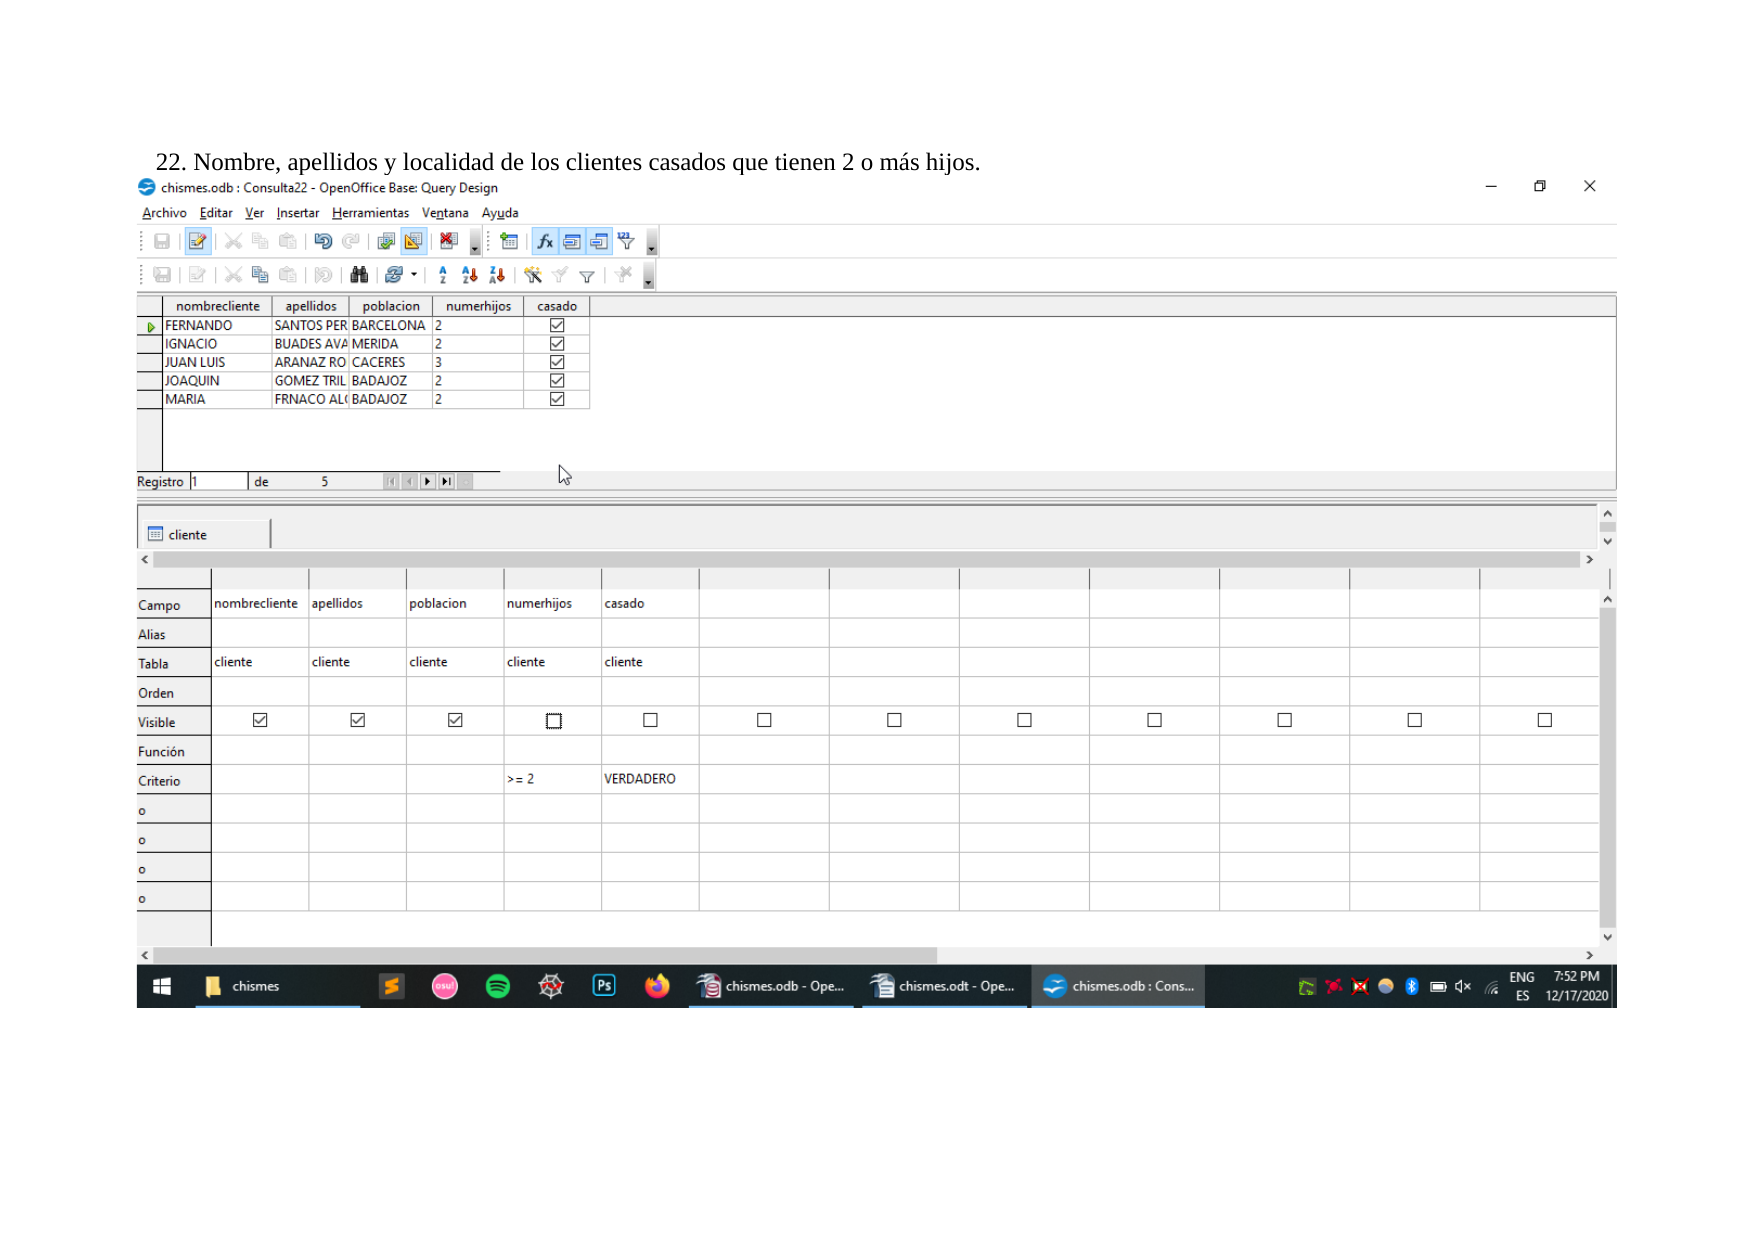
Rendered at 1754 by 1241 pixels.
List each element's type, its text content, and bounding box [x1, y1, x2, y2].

list Nombre, apellidos y localidad de los clientes casados que tienen 2 o más hijos. [156, 147, 1636, 176]
picture [136, 175, 1617, 1008]
